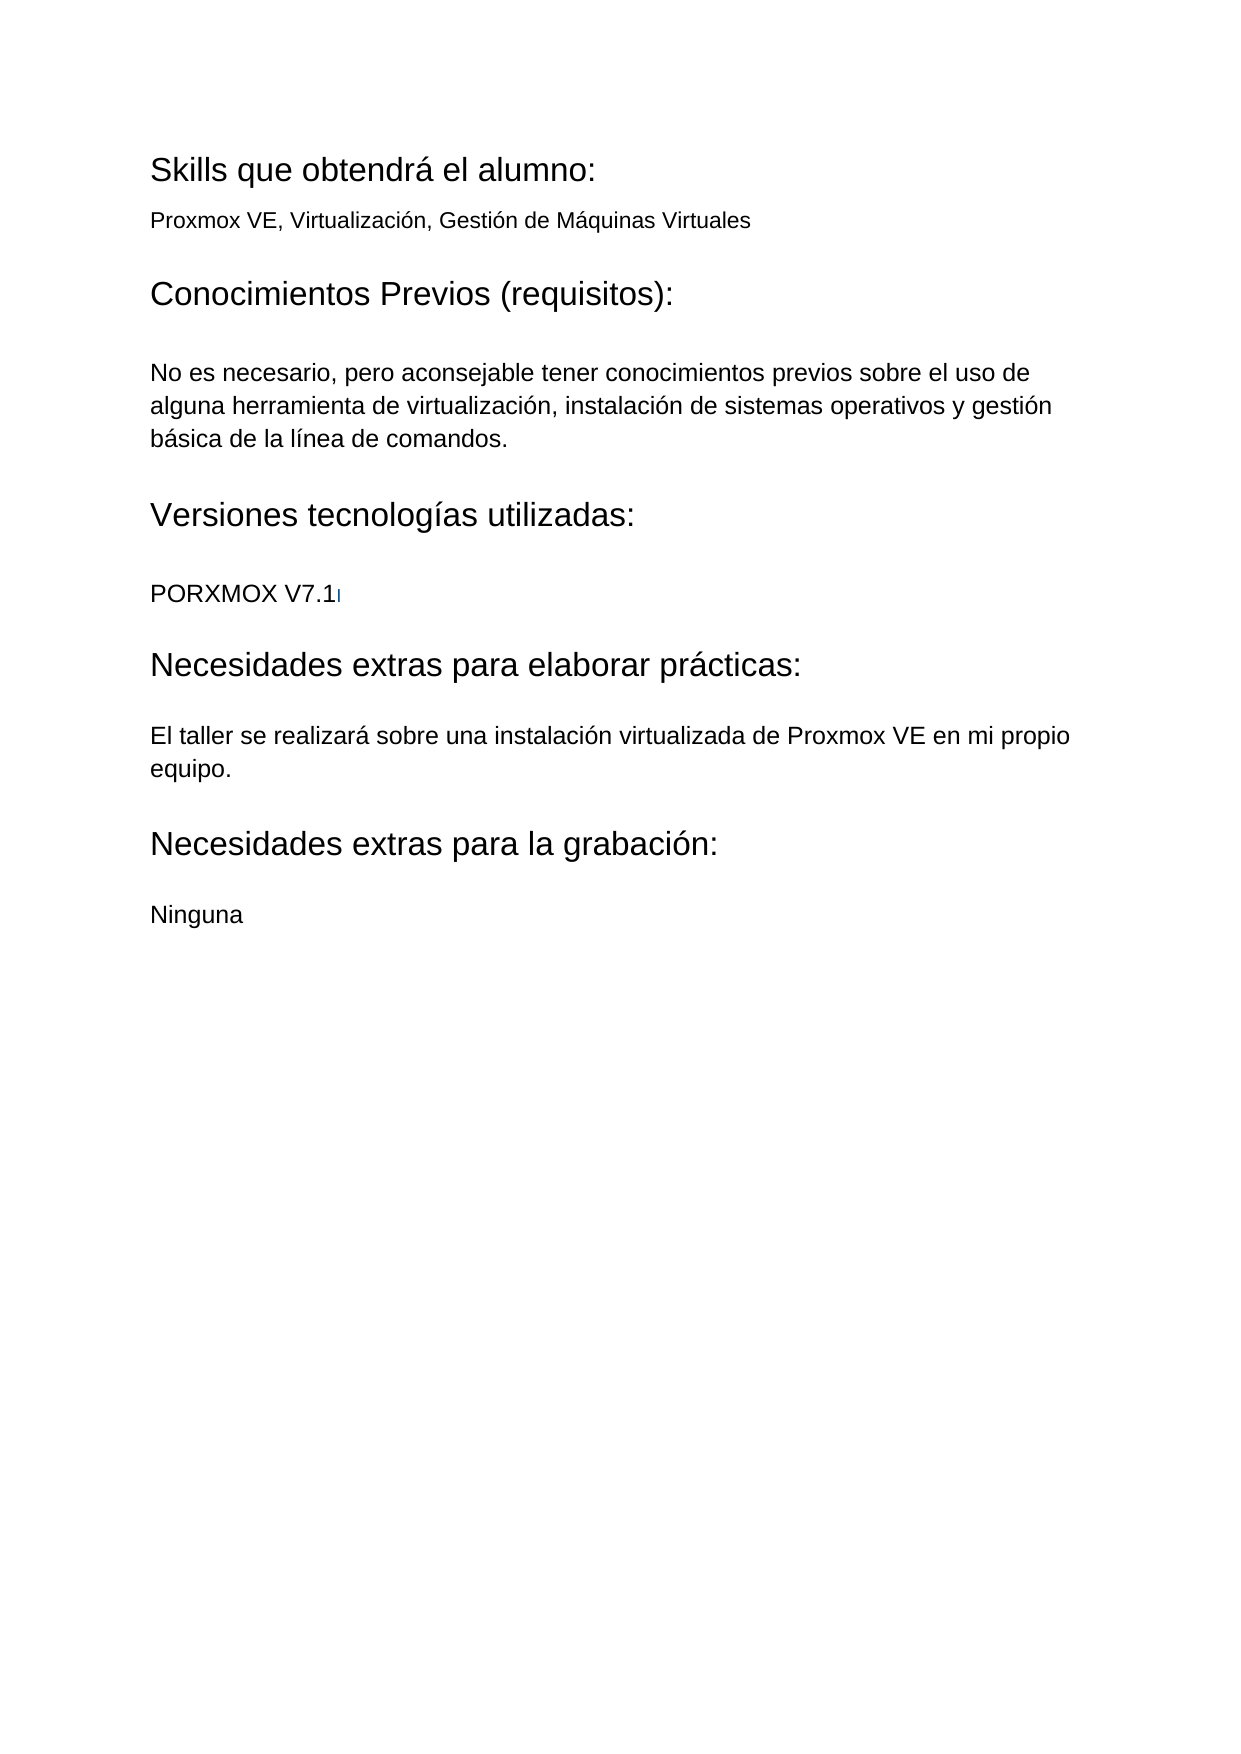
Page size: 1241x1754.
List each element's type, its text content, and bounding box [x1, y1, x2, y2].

text Ninguna [150, 900, 1090, 929]
text Proxmox VE, Virtualización, Gestión de Máquinas Virtuales [150, 207, 1090, 233]
subtitle Necesidades extras para elaborar prácticas: [150, 645, 1090, 683]
text No es necesario, pero aconsejable tener conocimientos previos sobre el uso de alguna herramienta de virtualización, instalación de sistemas operativos y gestión básica de la línea de comandos. [150, 358, 1090, 453]
subtitle Necesidades extras para la grabación: [150, 824, 1090, 863]
subtitle Versiones tecnologías utilizadas: [150, 495, 1090, 533]
subtitle Conocimientos Previos (requisitos): [150, 274, 1090, 313]
text El taller se realizará sobre una instalación virtualizada de Proxmox VE en mi propio equipo. [150, 721, 1090, 783]
text PORXMOX V7.1I [150, 579, 1090, 608]
subtitle Skills que obtendrá el alumno: [150, 150, 1090, 188]
